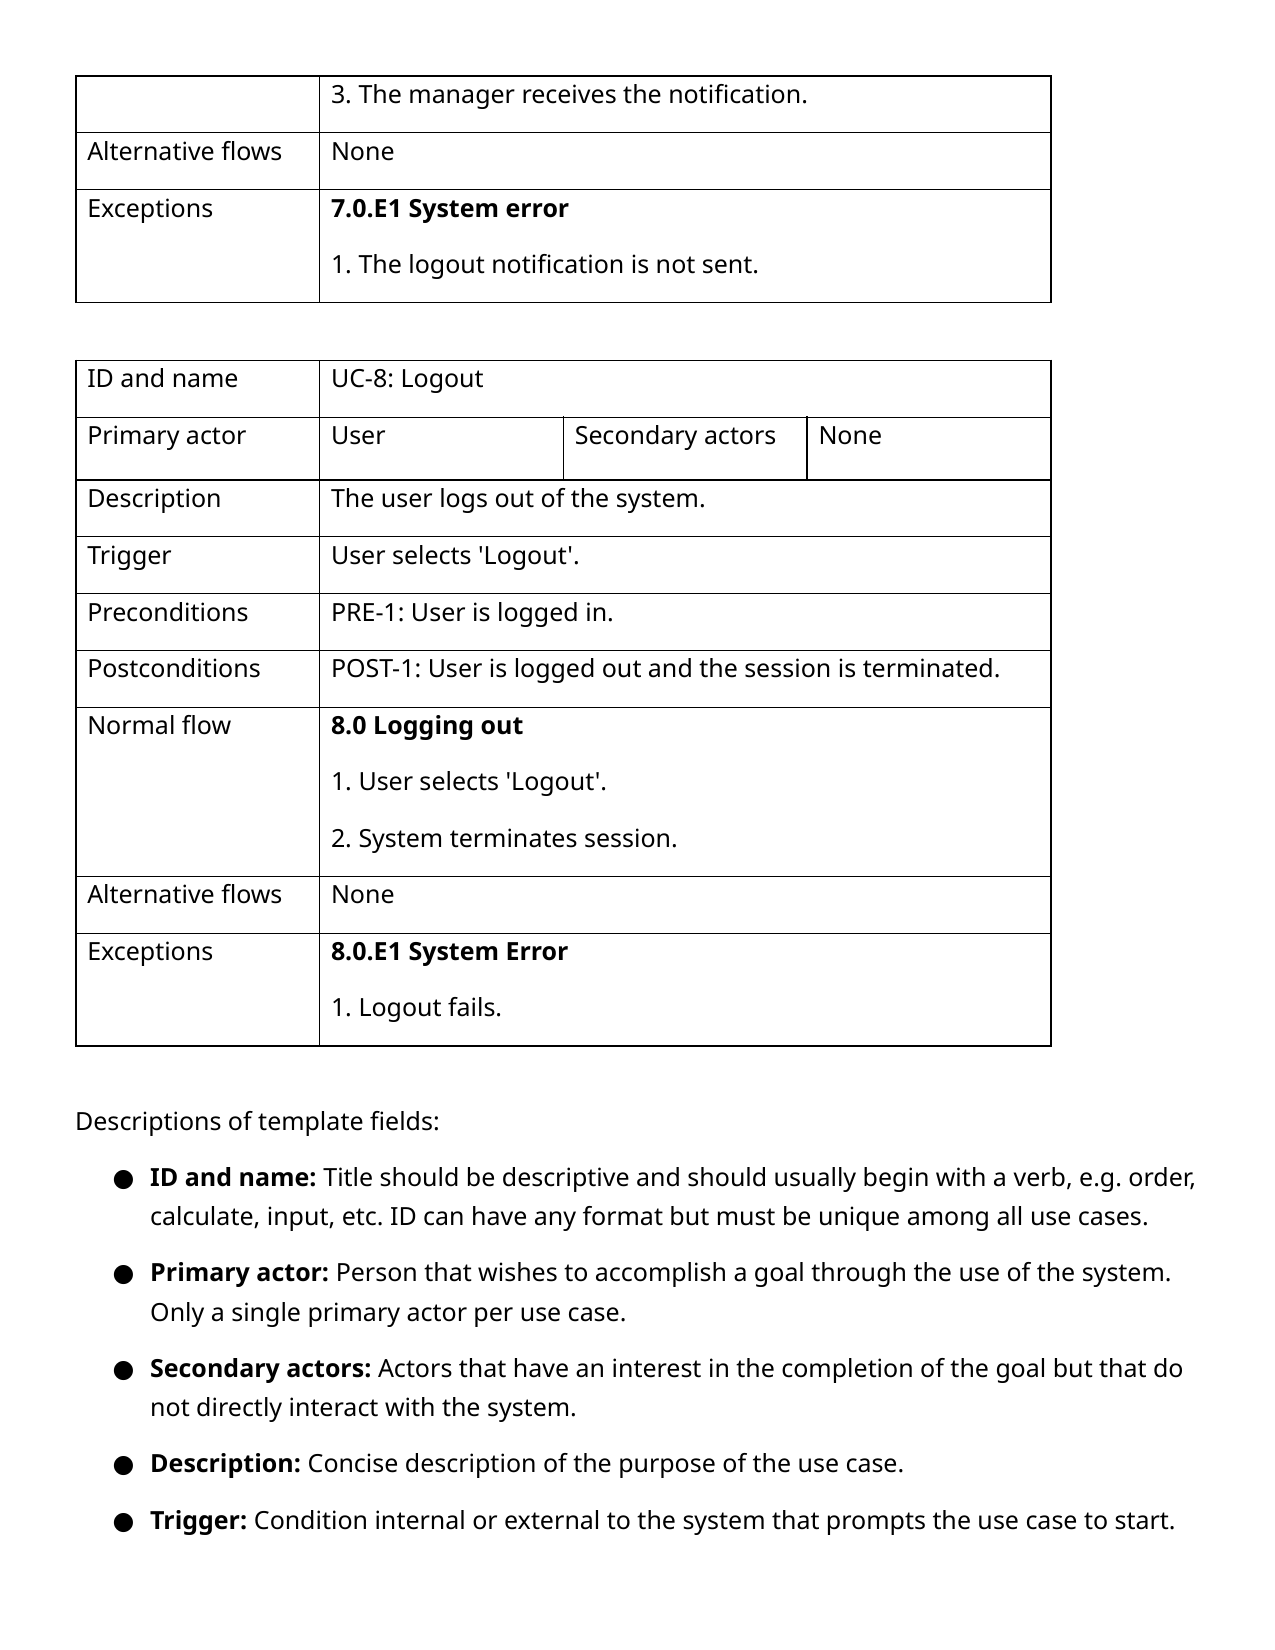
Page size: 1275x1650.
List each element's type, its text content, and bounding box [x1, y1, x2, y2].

table_cell Secondary actors [564, 418, 806, 479]
table_cell Alternative flows [77, 133, 319, 189]
table_cell The user logs out of the system. [320, 481, 1050, 536]
text Descriptions of template fields: [75, 1103, 1200, 1137]
table_cell Exceptions [77, 190, 319, 302]
table_cell Alternative flows [77, 877, 319, 932]
list Primary actor: Person that wishes to accomplish a goal through the use of the system. Only a single primary actor per use case. [112, 1255, 1200, 1328]
table_cell Preconditions [77, 594, 319, 649]
table_cell Postconditions [77, 651, 319, 706]
table_cell None [808, 418, 1050, 479]
table_cell Normal flow [77, 708, 319, 876]
table_cell User [320, 418, 563, 479]
table_header ID and name [77, 361, 319, 416]
table_cell 7.0.E1 System error 1. The logout notification is not sent. [320, 190, 1050, 302]
table_cell 8.0.E1 System Error 1. Logout fails. [320, 934, 1050, 1045]
table_cell [77, 77, 319, 132]
table_cell PRE-1: User is logged in. [320, 594, 1050, 649]
table_cell Primary actor [77, 418, 319, 479]
table_cell POST-1: User is logged out and the session is terminated. [320, 651, 1050, 706]
table_cell Description [77, 481, 319, 536]
list ID and name: Title should be descriptive and should usually begin with a verb, e.g. order, calculate, input, etc. ID can have any format but must be unique among all use cases. [112, 1159, 1200, 1233]
table_cell 3. The manager receives the notification. [320, 77, 1050, 132]
list Trigger: Condition internal or external to the system that prompts the use case to start. [112, 1502, 1200, 1536]
table_cell User selects 'Logout'. [320, 537, 1050, 593]
table_cell 8.0 Logging out 1. User selects 'Logout'. 2. System terminates session. [320, 708, 1050, 876]
table_cell None [320, 877, 1050, 932]
table_cell Trigger [77, 537, 319, 593]
table_header UC-8: Logout [320, 361, 1050, 416]
table_cell None [320, 133, 1050, 189]
table_cell Exceptions [77, 934, 319, 1045]
list Description: Concise description of the purpose of the use case. [112, 1446, 1200, 1480]
list Secondary actors: Actors that have an interest in the completion of the goal but that do not directly interact with the system. [112, 1351, 1200, 1424]
